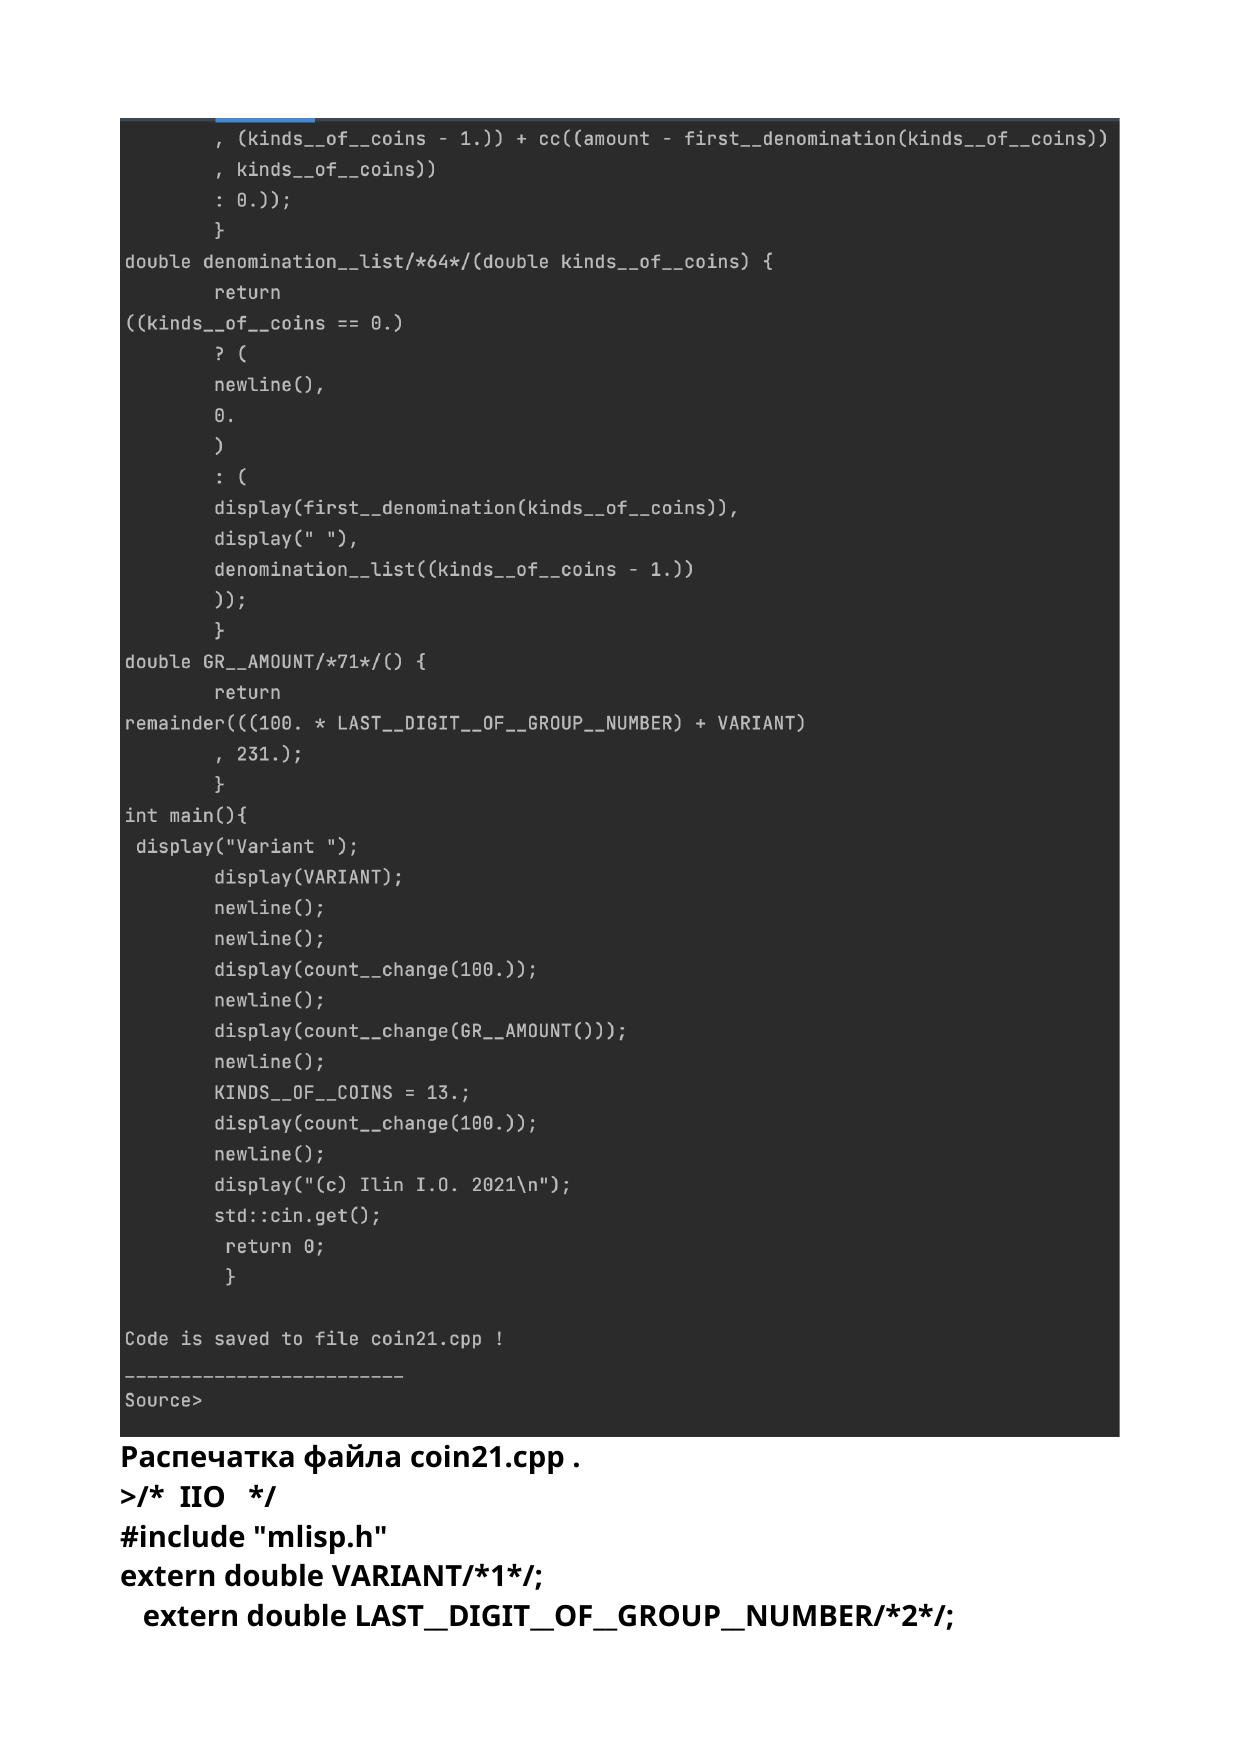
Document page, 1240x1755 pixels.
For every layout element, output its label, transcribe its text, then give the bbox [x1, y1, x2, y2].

text >/* IIO */ #include "mlisp.h" extern double VARIANT/*1*/; extern double LAST__DIGIT__OF__GROUP__NUMBER/*2*/; [120, 1476, 1120, 1635]
text Распечатка файла coin21.cpp . [120, 1437, 1120, 1476]
